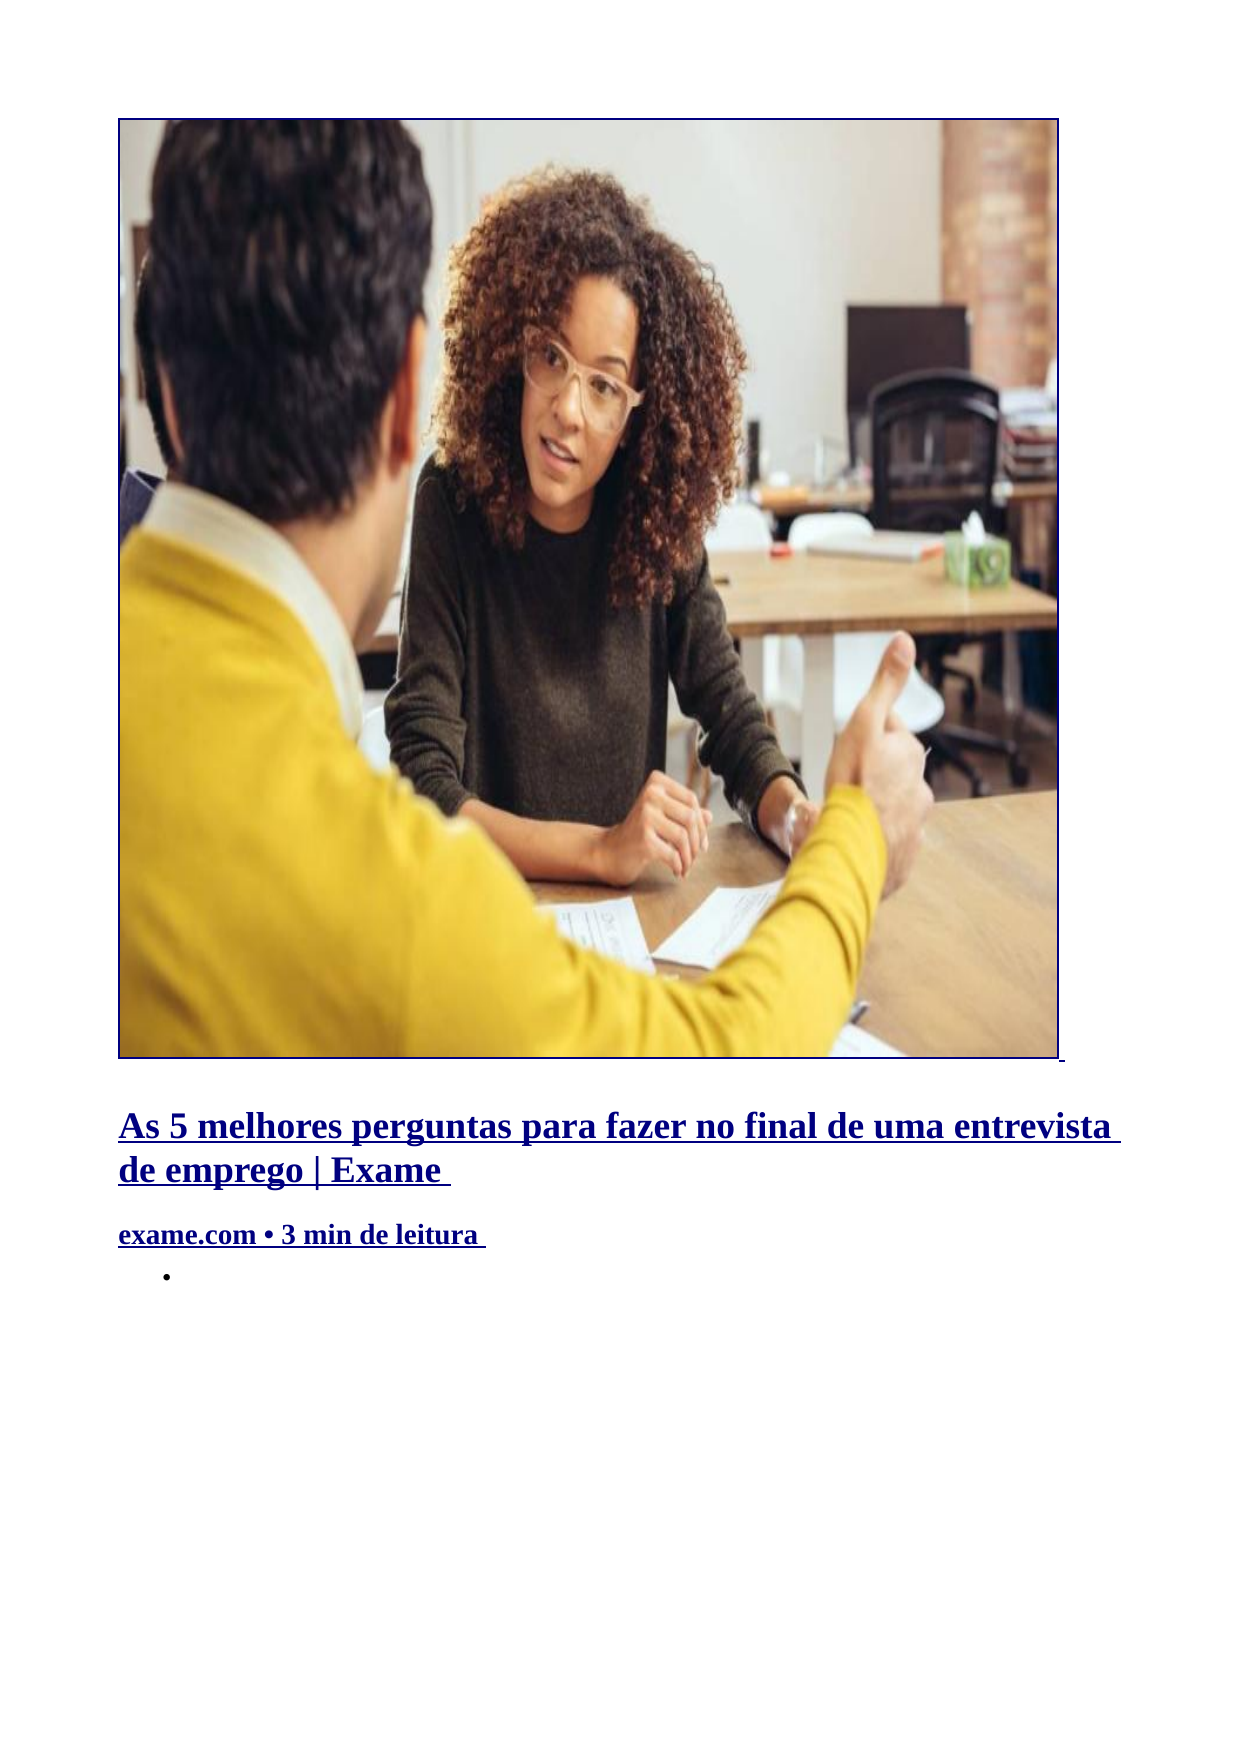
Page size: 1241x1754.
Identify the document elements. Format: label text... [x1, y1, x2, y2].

subtitle exame.com • 3 min de leitura [118, 1217, 1122, 1251]
subtitle As 5 melhores perguntas para fazer no final de uma entrevista de emprego | Exame [118, 1104, 1122, 1190]
picture [120, 120, 1057, 1057]
